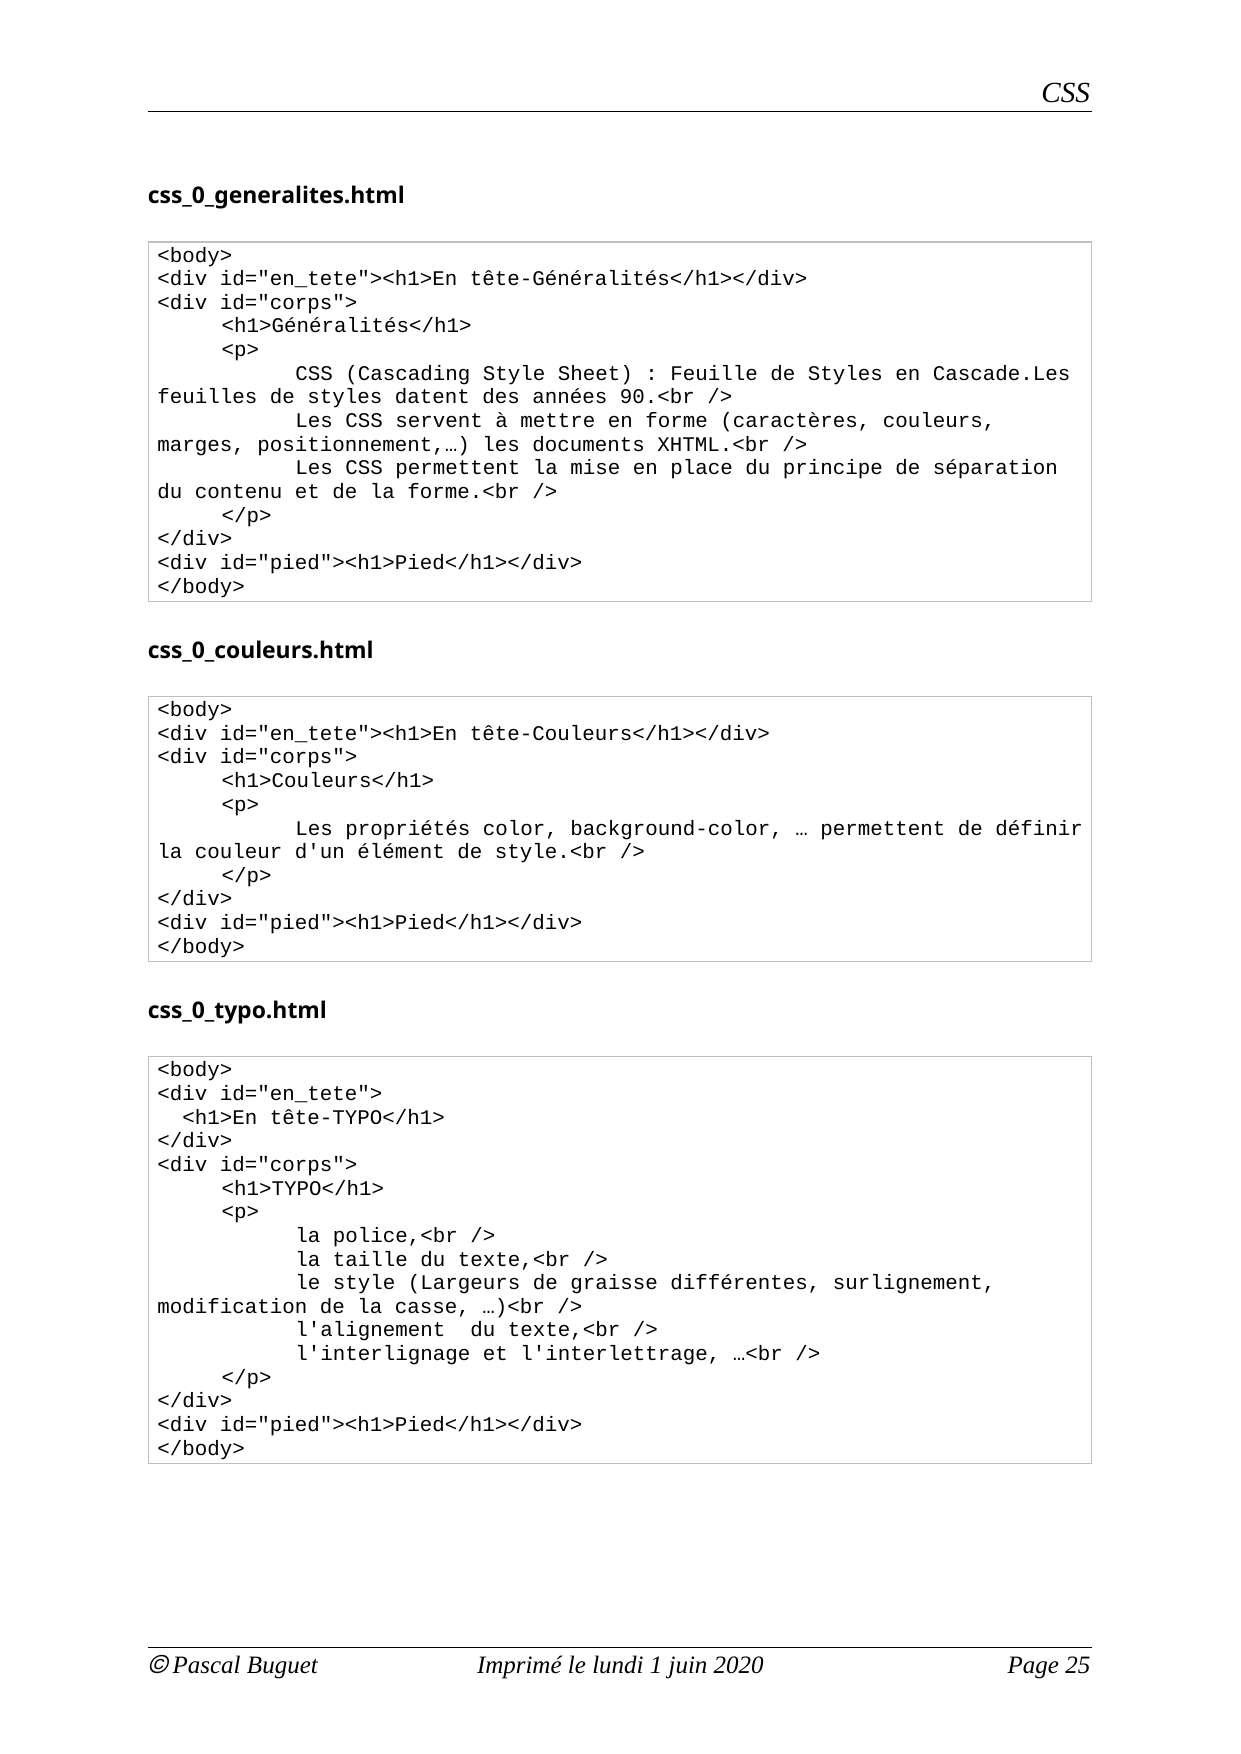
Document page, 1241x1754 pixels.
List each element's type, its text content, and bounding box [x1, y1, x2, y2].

text la police,<br /> [149, 1222, 1091, 1245]
text css_0_couleurs.html [148, 634, 1092, 665]
text le style (Largeurs de graisse différentes, surlignement, modification de la casse, …)<br /> [149, 1269, 1091, 1316]
text </p> [149, 1364, 1091, 1387]
text <p> [149, 1198, 1091, 1222]
text la taille du texte,<br /> [149, 1245, 1091, 1269]
text <h1>En tête-TYPO</h1> [149, 1103, 1091, 1127]
text <div id="corps"> [149, 1151, 1091, 1174]
text <h1>Généralités</h1> [149, 312, 1091, 336]
text l'interlignage et l'interlettrage, …<br /> [149, 1340, 1091, 1364]
text Les CSS servent à mettre en forme (caractères, couleurs, marges, positionnement,…) les documents XHTML.<br /> [149, 407, 1091, 454]
text </div> [149, 525, 1091, 549]
text </div> [149, 1127, 1091, 1151]
text <h1>Couleurs</h1> [149, 767, 1091, 791]
text <div id="en_tete"><h1>En tête-Généralités</h1></div> [149, 265, 1091, 289]
text <div id="corps"> [149, 289, 1091, 312]
text css_0_generalites.html [148, 179, 1092, 210]
text <p> [149, 791, 1091, 814]
text <div id="en_tete"> [149, 1080, 1091, 1103]
text CSS (Cascading Style Sheet) : Feuille de Styles en Cascade.Les feuilles de styles datent des années 90.<br /> [149, 360, 1091, 407]
text <p> [149, 336, 1091, 360]
text <div id="pied"><h1>Pied</h1></div> [149, 549, 1091, 572]
text css_0_typo.html [148, 994, 1092, 1025]
text Les CSS permettent la mise en place du principe de séparation du contenu et de la forme.<br /> [149, 454, 1091, 502]
text l'alignement du texte,<br /> [149, 1316, 1091, 1340]
text </p> [149, 862, 1091, 885]
text <body> [149, 697, 1091, 720]
text </div> [149, 885, 1091, 909]
text Les propriétés color, background-color, … permettent de définir la couleur d'un élément de style.<br /> [149, 814, 1091, 862]
text <h1>TYPO</h1> [149, 1174, 1091, 1198]
text <body> [149, 243, 1091, 265]
text <div id="corps"> [149, 743, 1091, 767]
text </div> [149, 1387, 1091, 1411]
text <div id="pied"><h1>Pied</h1></div> [149, 1411, 1091, 1434]
text <body> [149, 1057, 1091, 1080]
text <div id="pied"><h1>Pied</h1></div> [149, 909, 1091, 933]
text </body> [149, 933, 1091, 961]
text </p> [149, 502, 1091, 525]
text </body> [149, 572, 1091, 601]
text <div id="en_tete"><h1>En tête-Couleurs</h1></div> [149, 720, 1091, 743]
text </body> [149, 1434, 1091, 1463]
